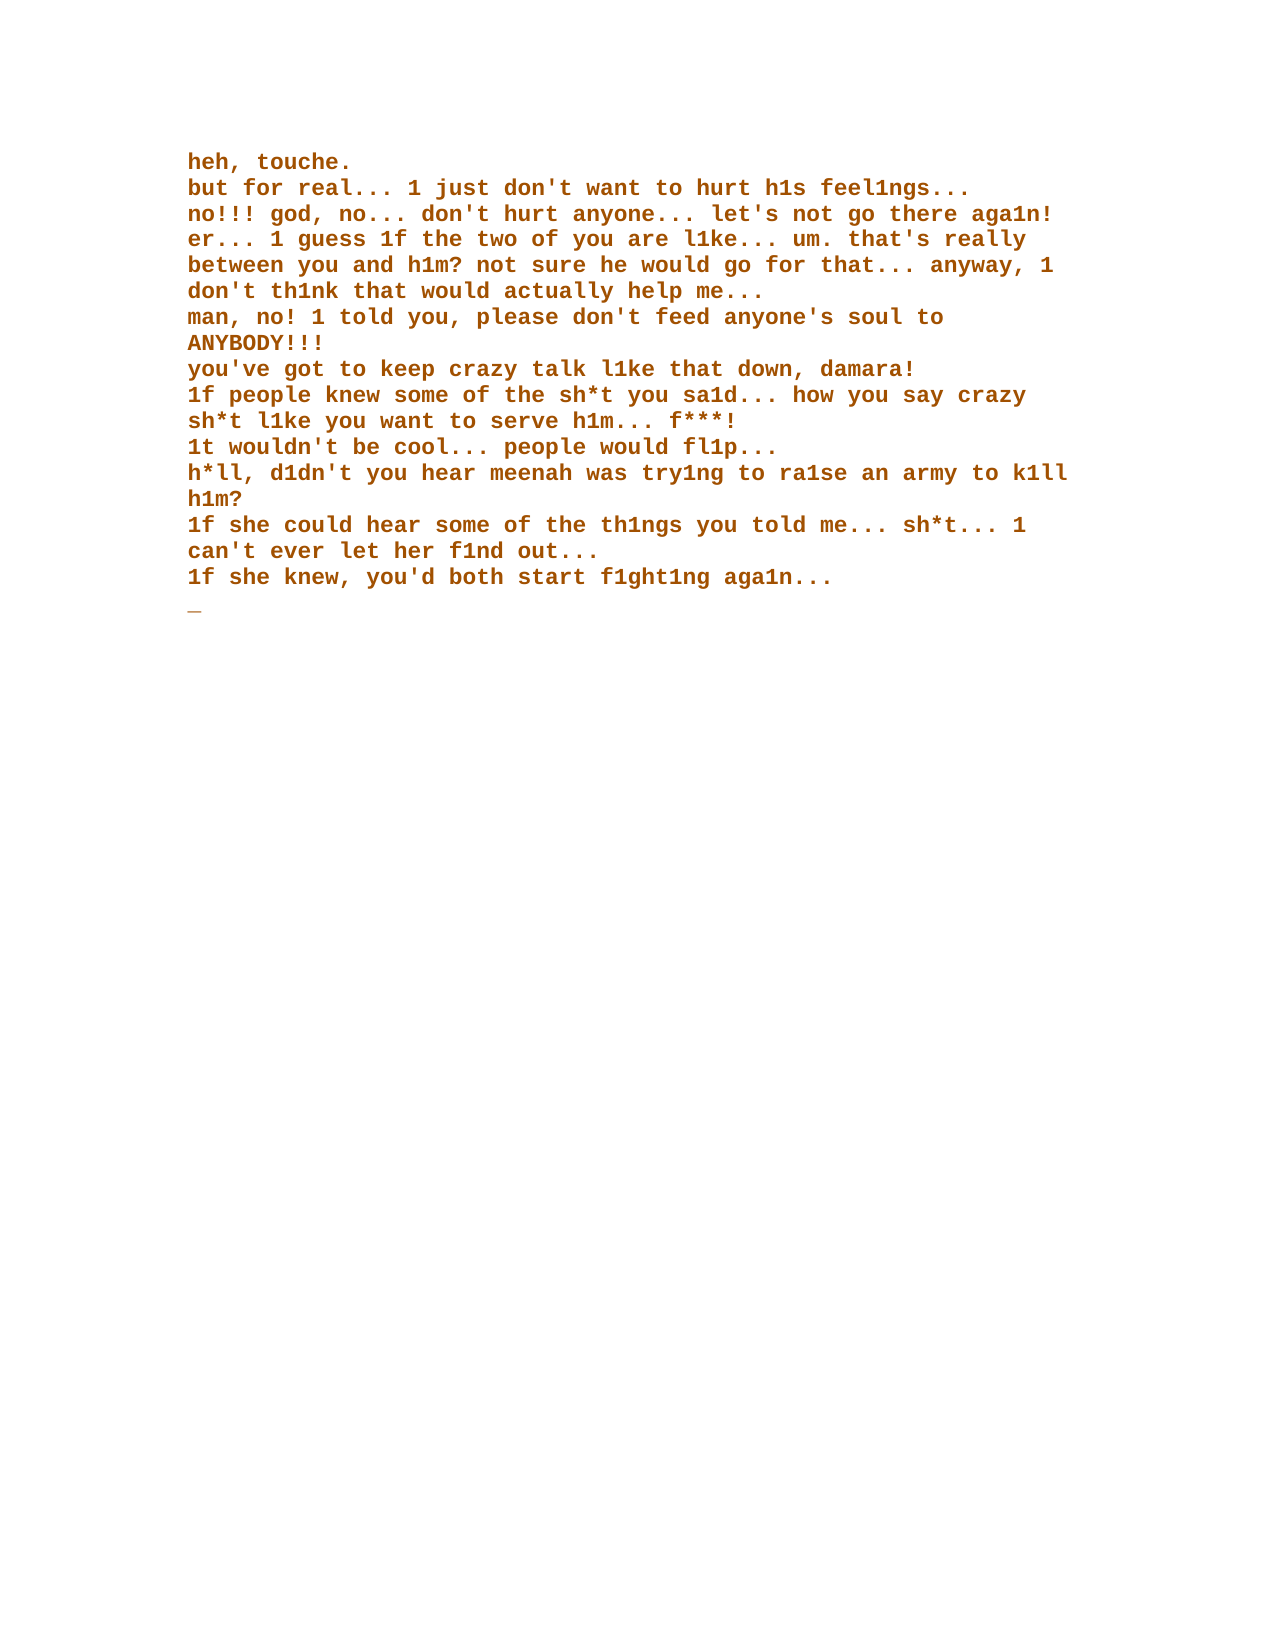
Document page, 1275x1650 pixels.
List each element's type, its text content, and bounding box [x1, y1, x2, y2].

text 1f people knew some of the sh*t you sa1d... how you say crazy sh*t l1ke you want to serve h1m... f***! [187, 383, 1087, 435]
text heh, touche. [187, 150, 1087, 176]
text er... 1 guess 1f the two of you are l1ke... um. that's really between you and h1m? not sure he would go for that... anyway, 1 don't th1nk that would actually help me... [187, 228, 1087, 306]
text 1f she knew, you'd both start f1ght1ng aga1n... [187, 565, 1087, 591]
text _ [187, 591, 1087, 617]
text h*ll, d1dn't you hear meenah was try1ng to ra1se an army to k1ll h1m? [187, 461, 1087, 513]
text man, no! 1 told you, please don't feed anyone's soul to ANYBODY!!! [187, 306, 1087, 357]
text but for real... 1 just don't want to hurt h1s feel1ngs... [187, 176, 1087, 202]
text 1t wouldn't be cool... people would fl1p... [187, 435, 1087, 461]
text you've got to keep crazy talk l1ke that down, damara! [187, 357, 1087, 383]
text no!!! god, no... don't hurt anyone... let's not go there aga1n! [187, 202, 1087, 228]
text 1f she could hear some of the th1ngs you told me... sh*t... 1 can't ever let her f1nd out... [187, 513, 1087, 565]
